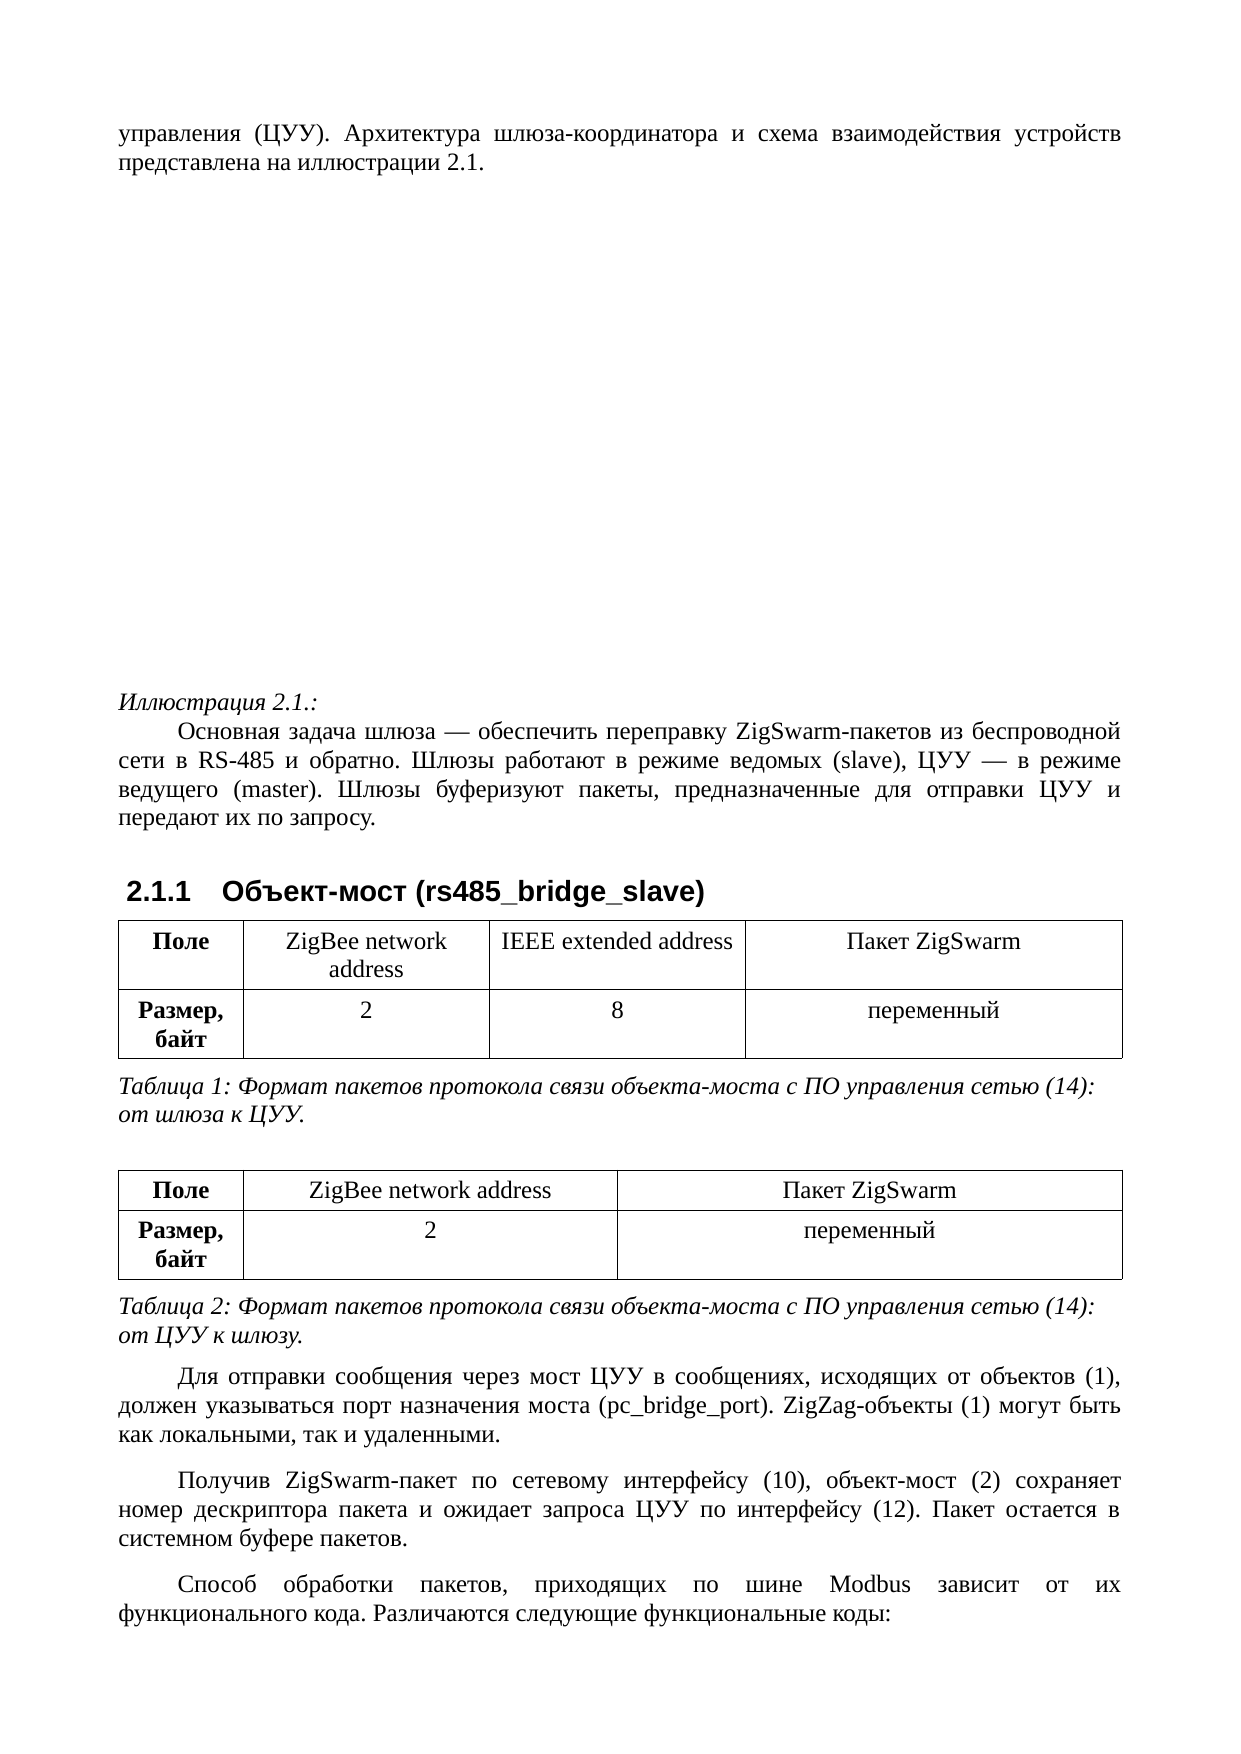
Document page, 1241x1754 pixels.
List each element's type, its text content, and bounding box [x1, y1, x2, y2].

table_cell переменный [746, 990, 1122, 1058]
text Способ обработки пакетов, приходящих по шине Modbus зависит от их функционального кода. Различаются следующие функциональные коды: [118, 1569, 1122, 1627]
table_header ZigBee network address [244, 921, 489, 989]
text Получив ZigSwarm-пакет по сетевому интерфейсу (10), объект-мост (2) сохраняет номер дескриптора пакета и ожидает запроса ЦУУ по интерфейсу (12). Пакет остается в системном буфере пакетов. [118, 1465, 1122, 1552]
table_cell переменный [618, 1211, 1122, 1279]
text Таблица 2: Формат пакетов протокола связи объекта-моста с ПО управления сетью (14): от ЦУУ к шлюзу. [118, 1291, 1122, 1349]
table_header Поле [119, 921, 243, 989]
table_cell 8 [490, 990, 745, 1058]
table_header Поле [119, 1171, 243, 1210]
table_header ZigBee network address [244, 1171, 617, 1210]
table_header Пакет ZigSwarm [746, 921, 1122, 989]
table_header Пакет ZigSwarm [618, 1171, 1122, 1210]
table_cell 2 [244, 990, 489, 1058]
table_cell Размер, байт [119, 990, 243, 1058]
table_cell Размер, байт [119, 1211, 243, 1279]
subtitle Объект-мост (rs485_bridge_slave) [118, 874, 1122, 907]
text Для отправки сообщения через мост ЦУУ в сообщениях, исходящих от объектов (1), должен указываться порт назначения моста (pc_bridge_port). ZigZag-объекты (1) могут быть как локальными, так и удаленными. [118, 1361, 1122, 1448]
text управления (ЦУУ). Архитектура шлюза-координатора и схема взаимодействия устройств представлена на иллюстрации 2.1. [118, 118, 1122, 176]
text [118, 193, 1122, 206]
table_header IEEE extended address [490, 921, 745, 989]
text Таблица 1: Формат пакетов протокола связи объекта-моста с ПО управления сетью (14): от шлюза к ЦУУ. [118, 1071, 1122, 1128]
table_cell 2 [244, 1211, 617, 1279]
text Основная задача шлюза — обеспечить переправку ZigSwarm-пакетов из беспроводной сети в RS-485 и обратно. Шлюзы работают в режиме ведомых (slave), ЦУУ — в режиме ведущего (master). Шлюзы буферизуют пакеты, предназначенные для отправки ЦУУ и передают их по запросу. [118, 716, 1122, 831]
text Иллюстрация 2.1.: [118, 206, 1122, 716]
